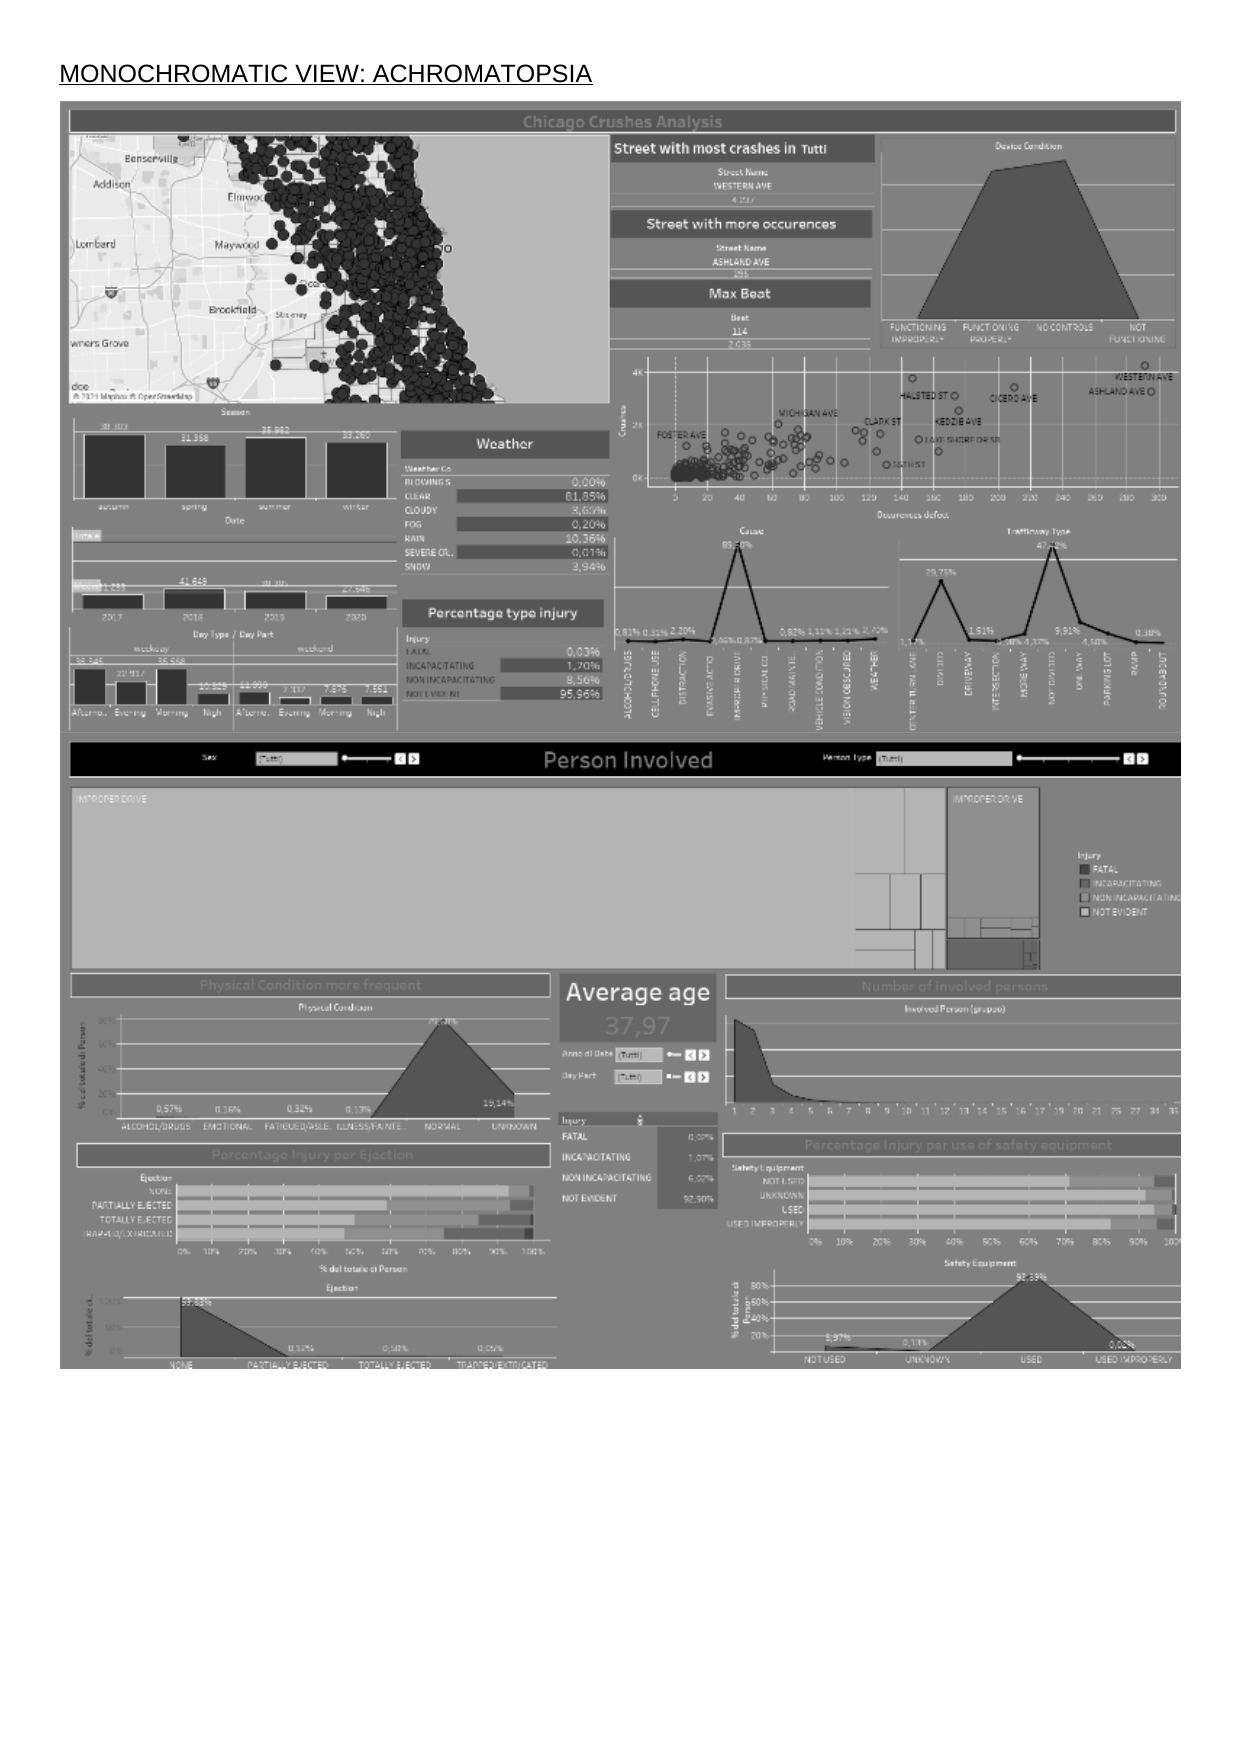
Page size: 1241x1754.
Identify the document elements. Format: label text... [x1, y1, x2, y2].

text MONOCHROMATIC VIEW: ACHROMATOPSIA [59, 59, 1181, 88]
